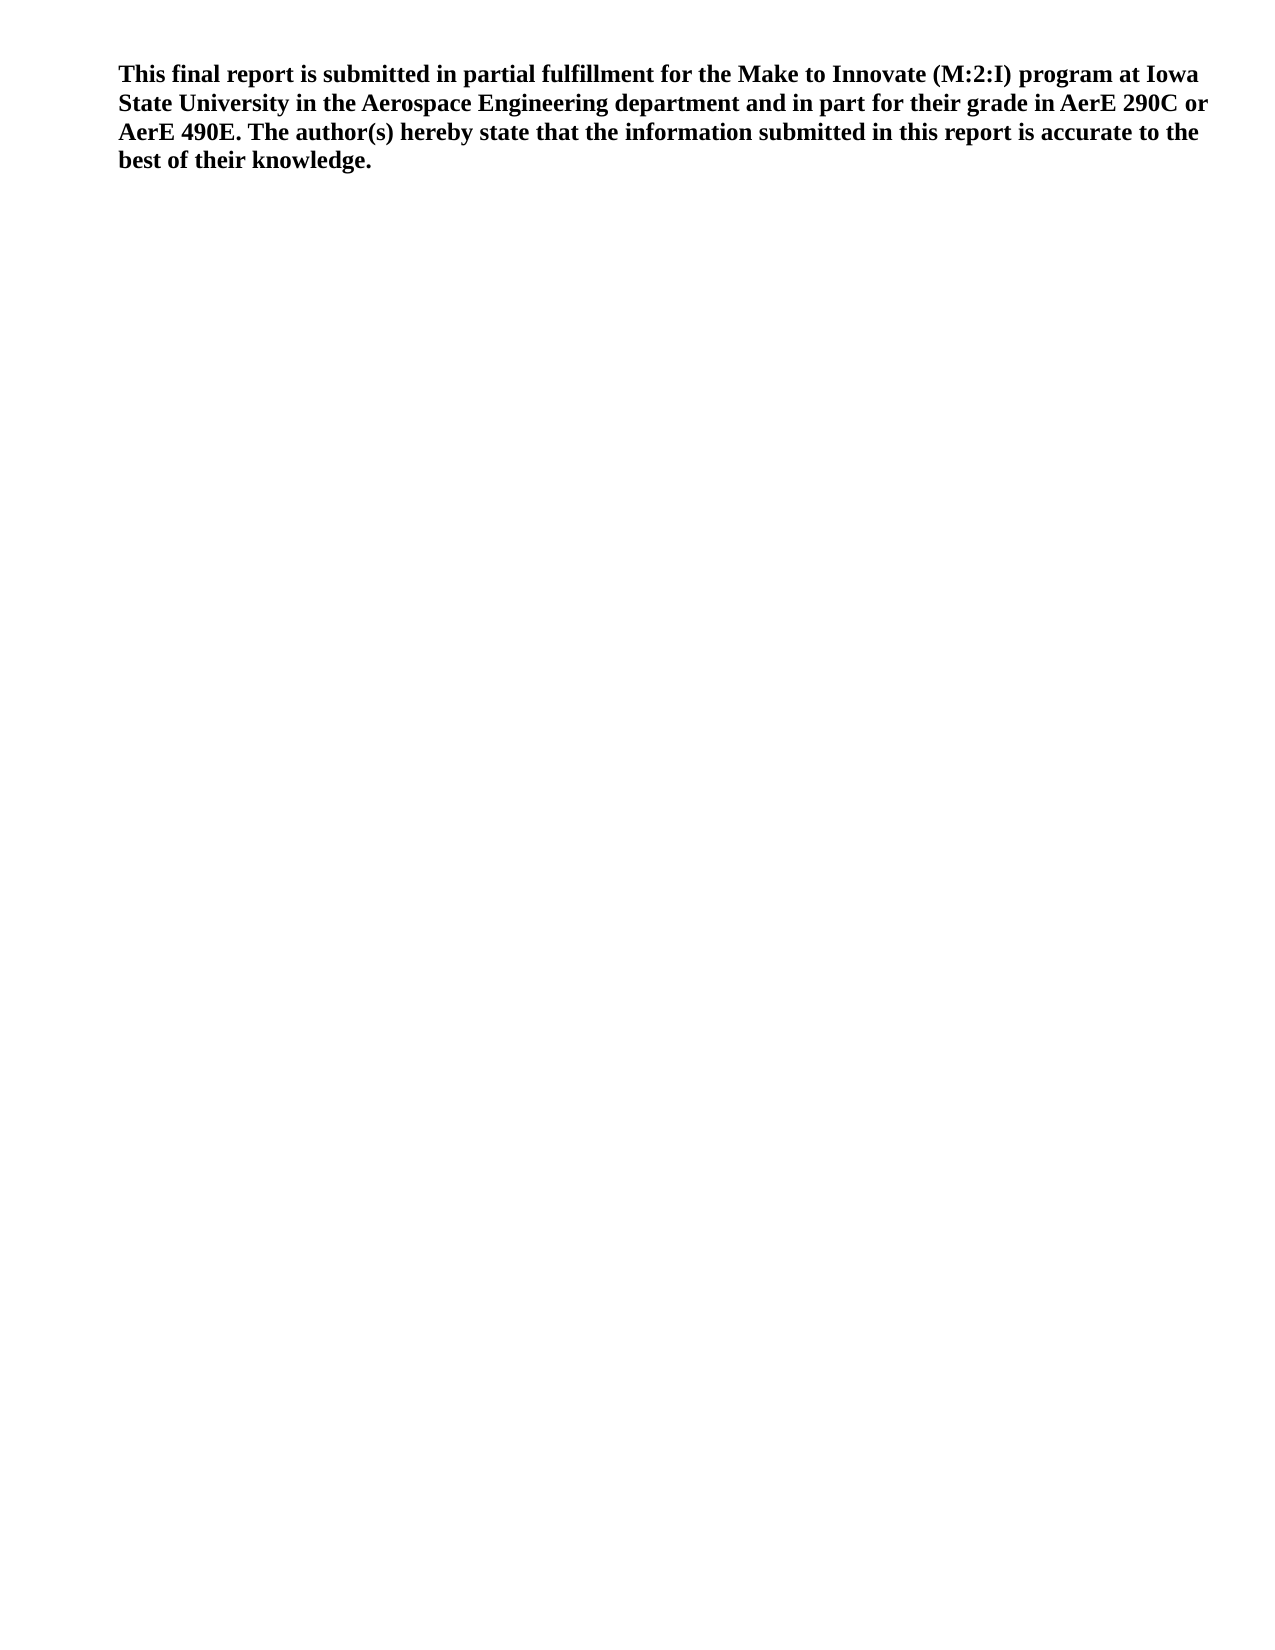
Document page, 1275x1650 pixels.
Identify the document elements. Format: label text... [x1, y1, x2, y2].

text This final report is submitted in partial fulfillment for the Make to Innovate (M:2:I) program at Iowa State University in the Aerospace Engineering department and in part for their grade in AerE 290C or AerE 490E. The author(s) hereby state that the information submitted in this report is accurate to the best of their knowledge. [118, 59, 1216, 174]
